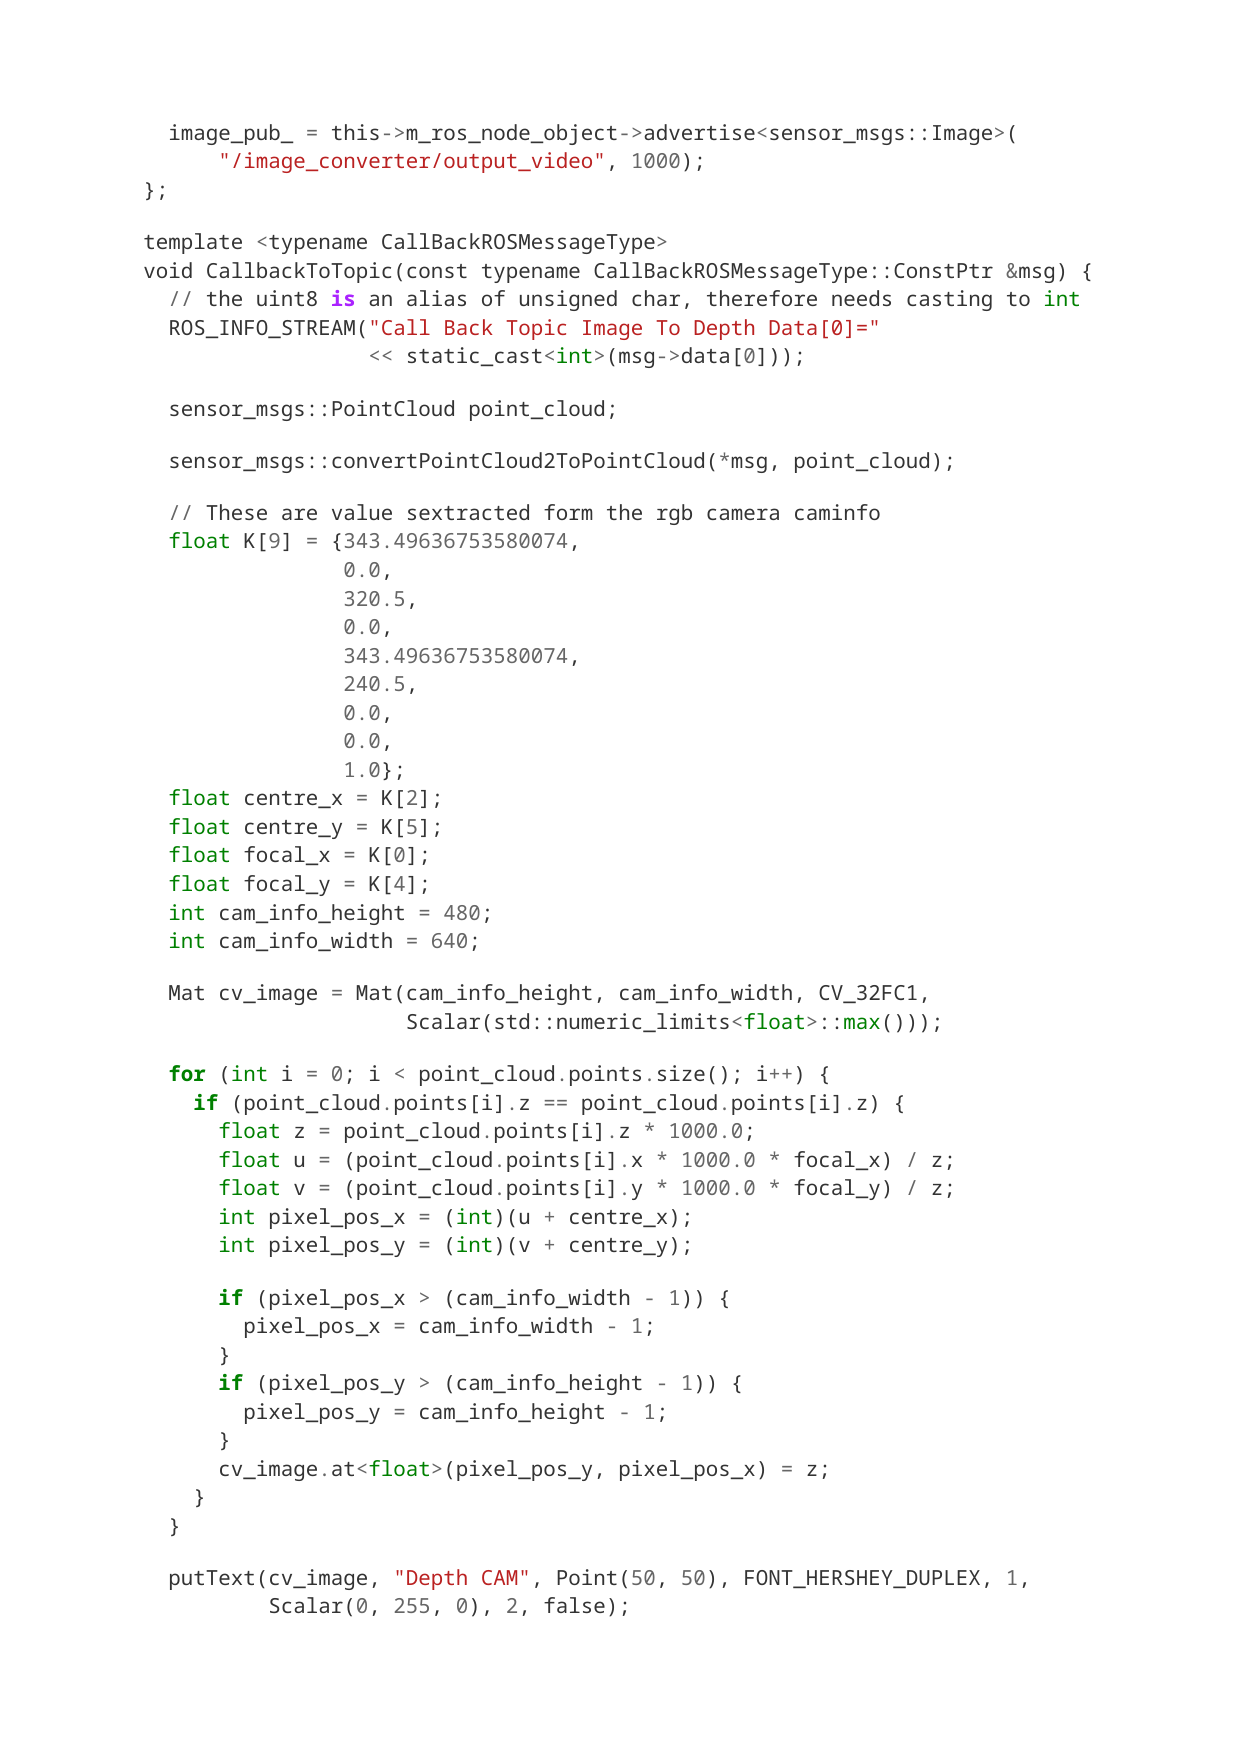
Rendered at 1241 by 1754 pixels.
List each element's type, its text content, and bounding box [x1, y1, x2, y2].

text for (int i = 0; i < point_cloud.points.size(); i++) { [118, 1059, 1122, 1088]
text cv_image.at<float>(pixel_pos_y, pixel_pos_x) = z; [118, 1454, 1122, 1482]
text "/image_converter/output_video", 1000); [118, 147, 1122, 175]
text } [118, 1511, 1122, 1539]
text // the uint8 is an alias of unsigned char, therefore needs casting to int [118, 284, 1122, 313]
text } [118, 1482, 1122, 1511]
text 0.0, [118, 612, 1122, 641]
text } [118, 1340, 1122, 1368]
text 320.5, [118, 584, 1122, 612]
text sensor_msgs::PointCloud point_cloud; [118, 394, 1122, 422]
text Scalar(std::numeric_limits<float>::max())); [118, 1007, 1122, 1036]
text float centre_y = K[5]; [118, 812, 1122, 841]
text 0.0, [118, 698, 1122, 726]
text 240.5, [118, 669, 1122, 698]
text << static_cast<int>(msg->data[0])); [118, 342, 1122, 370]
text if (pixel_pos_x > (cam_info_width - 1)) { [118, 1283, 1122, 1311]
text 0.0, [118, 726, 1122, 755]
text // These are value sextracted form the rgb camera caminfo [118, 498, 1122, 527]
text if (point_cloud.points[i].z == point_cloud.points[i].z) { [118, 1088, 1122, 1116]
text if (pixel_pos_y > (cam_info_height - 1)) { [118, 1368, 1122, 1397]
text float u = (point_cloud.points[i].x * 1000.0 * focal_x) / z; [118, 1145, 1122, 1173]
text pixel_pos_x = cam_info_width - 1; [118, 1311, 1122, 1340]
text float v = (point_cloud.points[i].y * 1000.0 * focal_y) / z; [118, 1173, 1122, 1202]
text 1.0}; [118, 755, 1122, 783]
text Scalar(0, 255, 0), 2, false); [118, 1592, 1122, 1620]
text 0.0, [118, 555, 1122, 584]
text float focal_x = K[0]; [118, 841, 1122, 869]
text int cam_info_width = 640; [118, 926, 1122, 955]
text putText(cv_image, "Depth CAM", Point(50, 50), FONT_HERSHEY_DUPLEX, 1, [118, 1563, 1122, 1592]
text template <typename CallBackROSMessageType> [118, 227, 1122, 256]
text int pixel_pos_x = (int)(u + centre_x); [118, 1202, 1122, 1230]
text void CallbackToTopic(const typename CallBackROSMessageType::ConstPtr &msg) { [118, 256, 1122, 284]
text Mat cv_image = Mat(cam_info_height, cam_info_width, CV_32FC1, [118, 978, 1122, 1007]
text float K[9] = {343.49636753580074, [118, 527, 1122, 555]
text int pixel_pos_y = (int)(v + centre_y); [118, 1230, 1122, 1259]
text ROS_INFO_STREAM("Call Back Topic Image To Depth Data[0]=" [118, 313, 1122, 342]
text 343.49636753580074, [118, 641, 1122, 669]
text int cam_info_height = 480; [118, 898, 1122, 926]
text float centre_x = K[2]; [118, 783, 1122, 812]
text }; [118, 175, 1122, 204]
text image_pub_ = this->m_ros_node_object->advertise<sensor_msgs::Image>( [118, 118, 1122, 147]
text pixel_pos_y = cam_info_height - 1; [118, 1397, 1122, 1425]
text float z = point_cloud.points[i].z * 1000.0; [118, 1116, 1122, 1145]
text sensor_msgs::convertPointCloud2ToPointCloud(*msg, point_cloud); [118, 446, 1122, 474]
text float focal_y = K[4]; [118, 869, 1122, 898]
text } [118, 1425, 1122, 1454]
